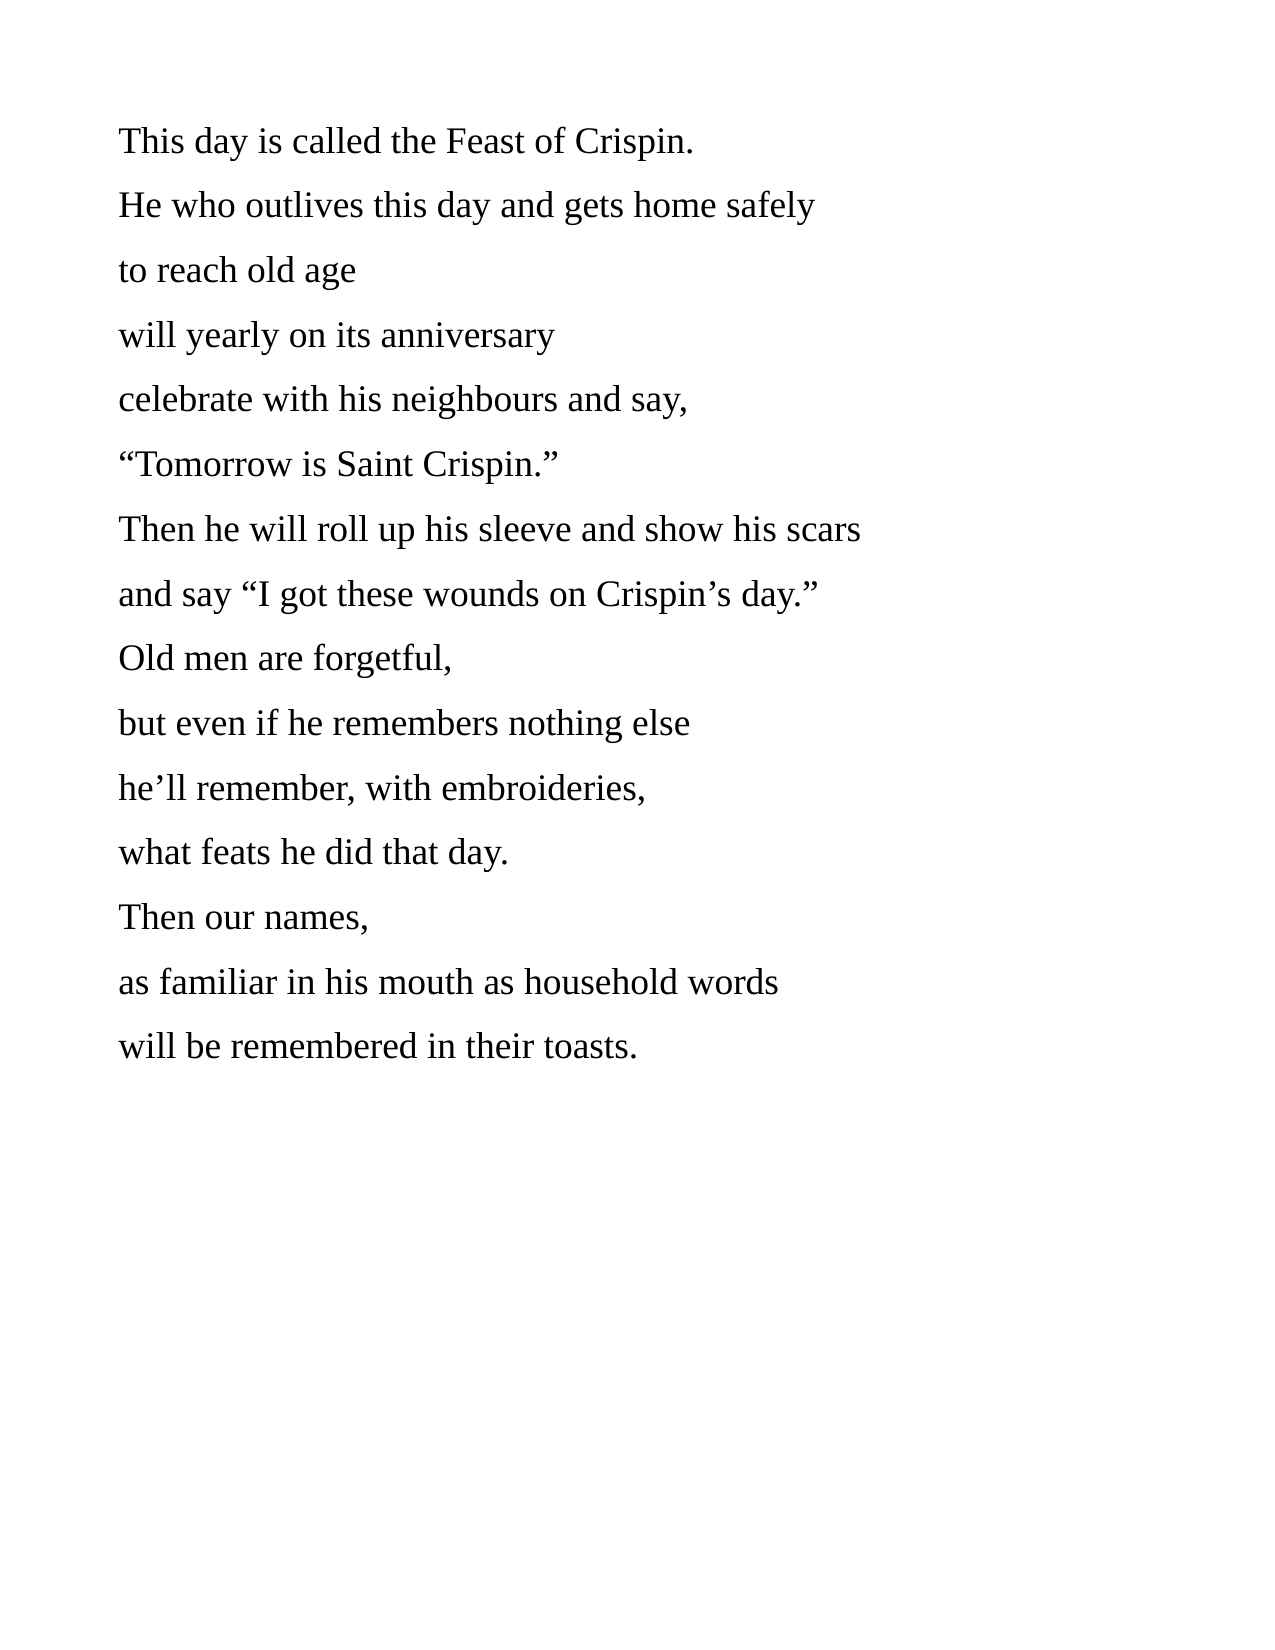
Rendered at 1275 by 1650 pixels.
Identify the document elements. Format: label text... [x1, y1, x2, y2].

text to reach old age [118, 247, 1157, 291]
text This day is called the Feast of Crispin. [118, 118, 1157, 161]
text he’ll remember, with embroideries, [118, 765, 1157, 808]
text celebrate with his neighbours and say, [118, 377, 1157, 420]
text Then he will roll up his sleeve and show his scars [118, 506, 1157, 549]
text what feats he did that day. [118, 830, 1157, 873]
text as familiar in his mouth as household words [118, 959, 1157, 1002]
text He who outlives this day and gets home safely [118, 183, 1157, 226]
text Then our names, [118, 894, 1157, 937]
text will yearly on its anniversary [118, 312, 1157, 355]
text will be remembered in their toasts. [118, 1024, 1157, 1067]
text and say “I got these wounds on Crispin’s day.” [118, 571, 1157, 614]
text but even if he remembers nothing else [118, 700, 1157, 743]
text Old men are forgetful, [118, 636, 1157, 679]
text “Tomorrow is Saint Crispin.” [118, 442, 1157, 485]
